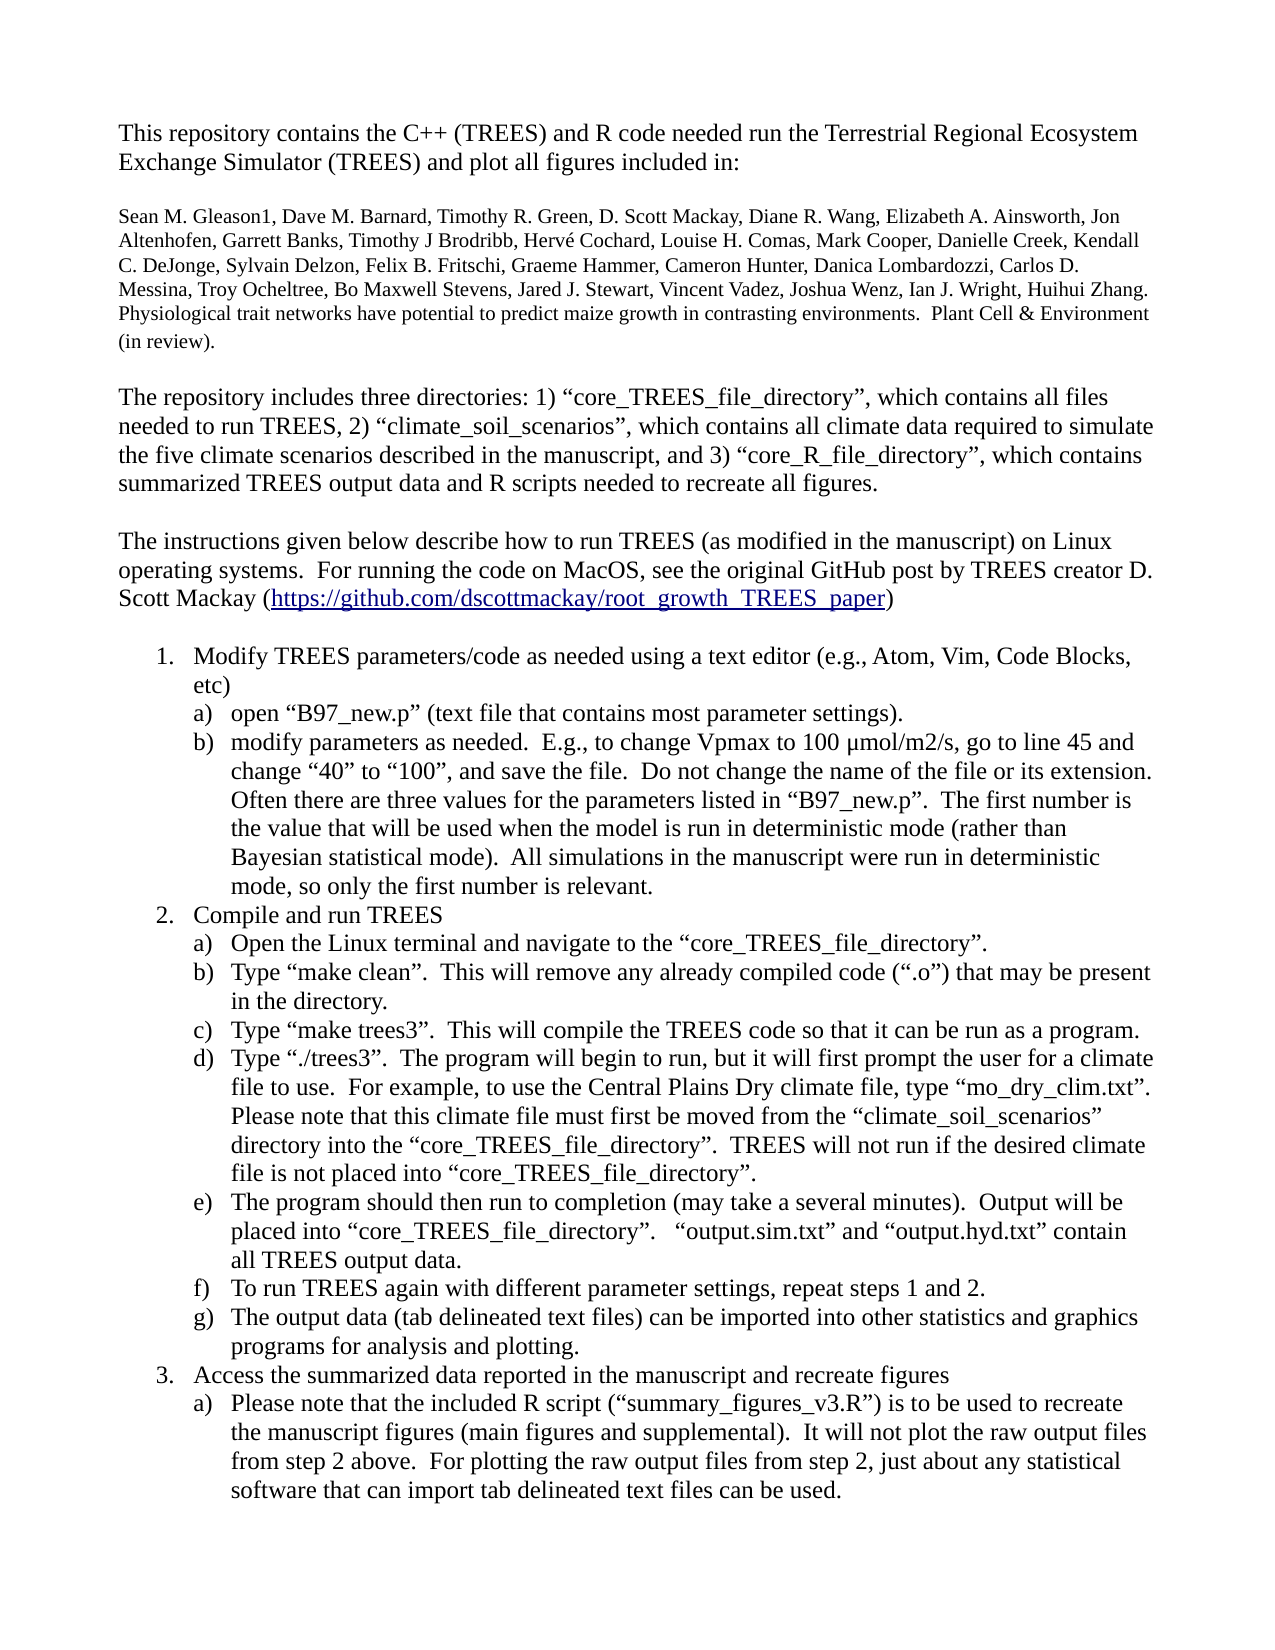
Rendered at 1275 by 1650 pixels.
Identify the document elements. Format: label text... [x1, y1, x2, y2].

list The program should then run to completion (may take a several minutes). Output will be placed into “core_TREES_file_directory”. “output.sim.txt” and “output.hyd.txt” contain all TREES output data. [193, 1187, 1157, 1273]
text Sean M. Gleason1, Dave M. Barnard, Timothy R. Green, D. Scott Mackay, Diane R. Wang, Elizabeth A. Ainsworth, Jon Altenhofen, Garrett Banks, Timothy J Brodribb, Hervé Cochard, Louise H. Comas, Mark Cooper, Danielle Creek, Kendall C. DeJonge, Sylvain Delzon, Felix B. Fritschi, Graeme Hammer, Cameron Hunter, Danica Lombardozzi, Carlos D. Messina, Troy Ocheltree, Bo Maxwell Stevens, Jared J. Stewart, Vincent Vadez, Joshua Wenz, Ian J. Wright, Huihui Zhang. Physiological trait networks have potential to predict maize growth in contrasting environments. Plant Cell & Environment (in review). [118, 204, 1157, 353]
list Compile and run TREES [156, 900, 1157, 928]
list The output data (tab delineated text files) can be imported into other statistics and graphics programs for analysis and plotting. [193, 1302, 1157, 1360]
list Access the summarized data reported in the manuscript and recreate figures [156, 1360, 1157, 1388]
list open “B97_new.p” (text file that contains most parameter settings). [193, 698, 1157, 727]
list Type “./trees3”. The program will begin to run, but it will first prompt the user for a climate file to use. For example, to use the Central Plains Dry climate file, type “mo_dry_clim.txt”. Please note that this climate file must first be moved from the “climate_soil_scenarios” directory into the “core_TREES_file_directory”. TREES will not run if the desired climate file is not placed into “core_TREES_file_directory”. [193, 1043, 1157, 1187]
text The instructions given below describe how to run TREES (as modified in the manuscript) on Linux operating systems. For running the code on MacOS, see the original GitHub post by TREES creator D. Scott Mackay (https://github.com/dscottmackay/root_growth_TREES_paper) [118, 526, 1157, 612]
list Modify TREES parameters/code as needed using a text editor (e.g., Atom, Vim, Code Blocks, etc) [156, 641, 1157, 698]
text The repository includes three directories: 1) “core_TREES_file_directory”, which contains all files needed to run TREES, 2) “climate_soil_scenarios”, which contains all climate data required to simulate the five climate scenarios described in the manuscript, and 3) “core_R_file_directory”, which contains summarized TREES output data and R scripts needed to recreate all figures. [118, 382, 1157, 497]
list Please note that the included R script (“summary_figures_v3.R”) is to be used to recreate the manuscript figures (main figures and supplemental). It will not plot the raw output files from step 2 above. For plotting the raw output files from step 2, just about any statistical software that can import tab delineated text files can be used. [193, 1388, 1157, 1503]
list modify parameters as needed. E.g., to change Vpmax to 100 μmol/m2/s, go to line 45 and change “40” to “100”, and save the file. Do not change the name of the file or its extension. Often there are three values for the parameters listed in “B97_new.p”. The first number is the value that will be used when the model is run in deterministic mode (rather than Bayesian statistical mode). All simulations in the manuscript were run in deterministic mode, so only the first number is relevant. [193, 727, 1157, 900]
text This repository contains the C++ (TREES) and R code needed run the Terrestrial Regional Ecosystem Exchange Simulator (TREES) and plot all figures included in: [118, 118, 1157, 176]
list Type “make clean”. This will remove any already compiled code (“.o”) that may be present in the directory. [193, 957, 1157, 1015]
list Open the Linux terminal and navigate to the “core_TREES_file_directory”. [193, 928, 1157, 957]
list Type “make trees3”. This will compile the TREES code so that it can be run as a program. [193, 1015, 1157, 1043]
list To run TREES again with different parameter settings, repeat steps 1 and 2. [193, 1273, 1157, 1302]
